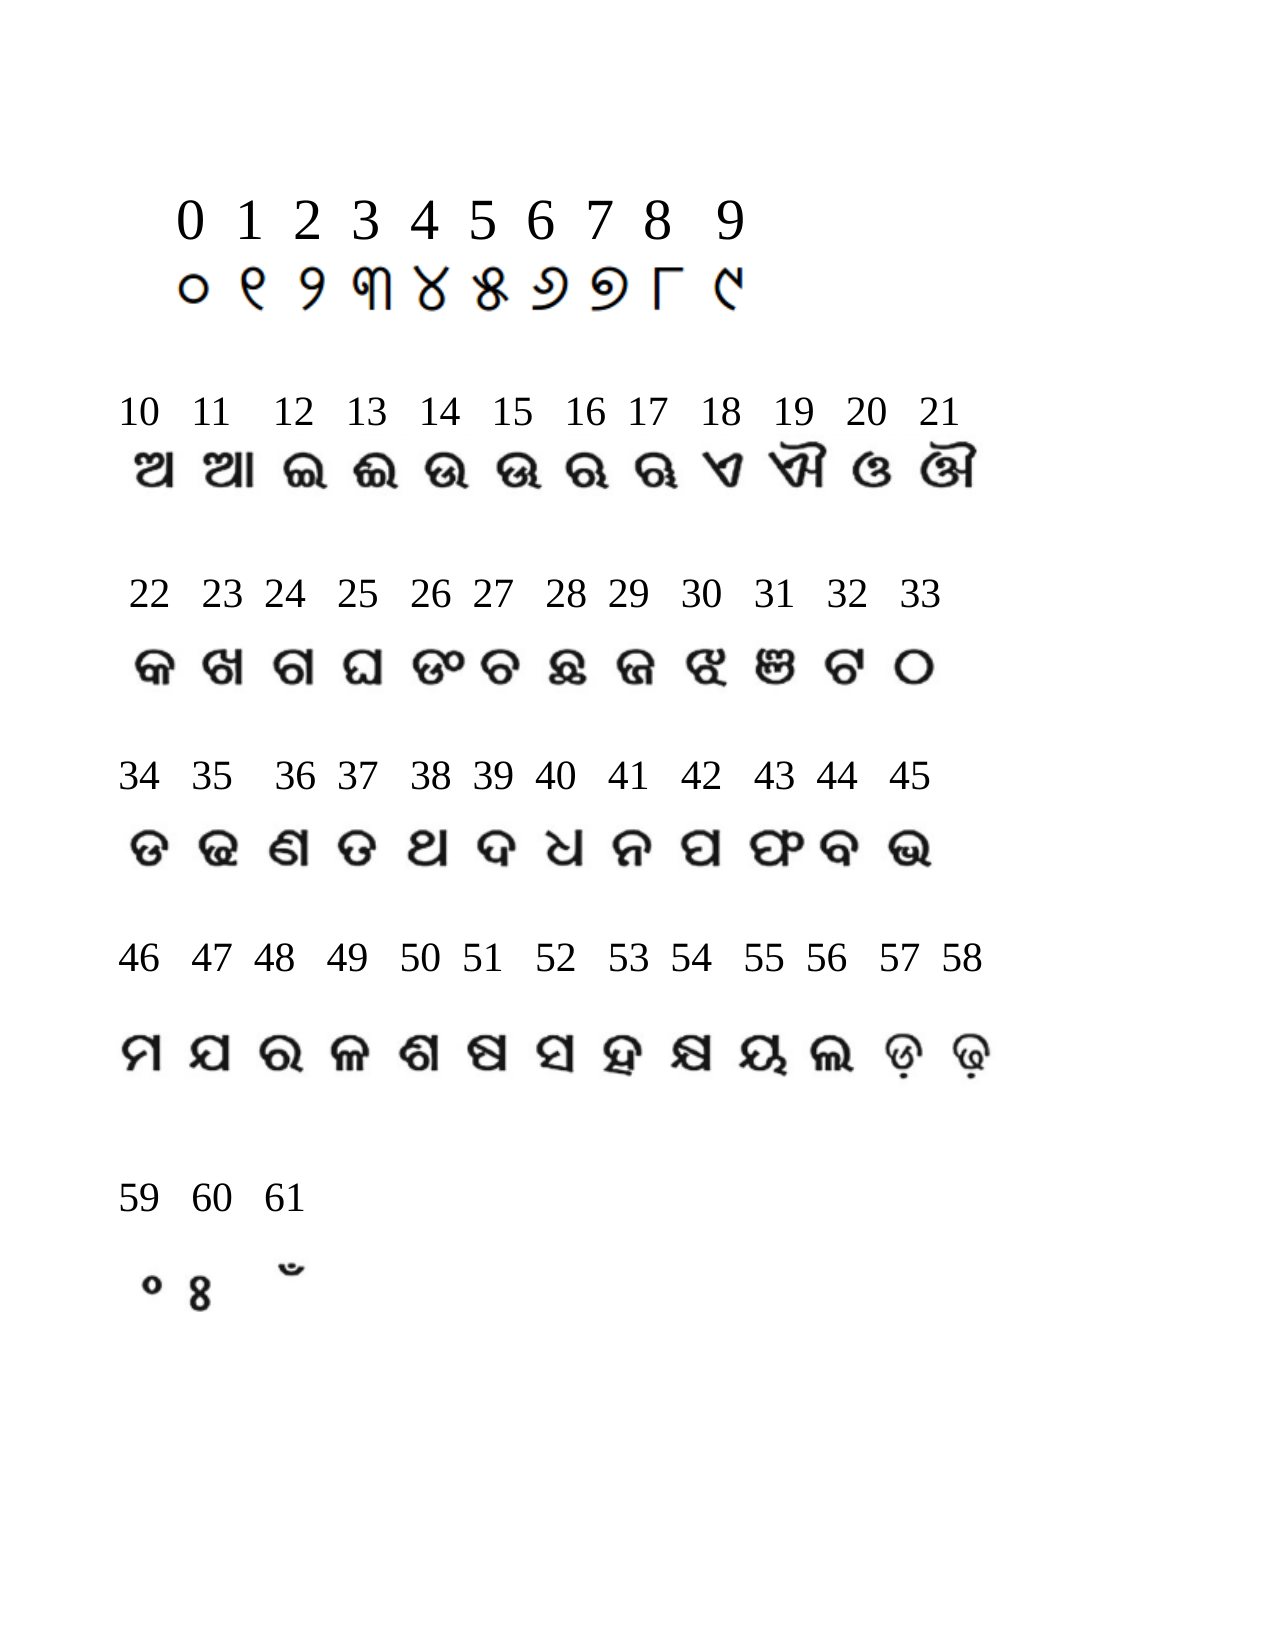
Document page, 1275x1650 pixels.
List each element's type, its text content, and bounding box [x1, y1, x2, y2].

picture [167, 252, 777, 329]
text 0 1 2 3 4 5 6 7 8 9 [118, 185, 1157, 252]
picture [121, 434, 997, 508]
picture [111, 806, 958, 893]
text 59 60 61 [118, 1172, 1157, 1220]
picture [116, 1018, 1012, 1096]
picture [121, 627, 969, 711]
text 22 23 24 25 26 27 28 29 30 31 32 33 [118, 568, 1157, 616]
text 46 47 48 49 50 51 52 53 54 55 56 57 58 [118, 933, 1157, 981]
text 10 11 12 13 14 15 16 17 18 19 20 21 [118, 386, 1157, 434]
text 34 35 36 37 38 39 40 41 42 43 44 45 [118, 751, 1157, 798]
picture [118, 1247, 329, 1323]
